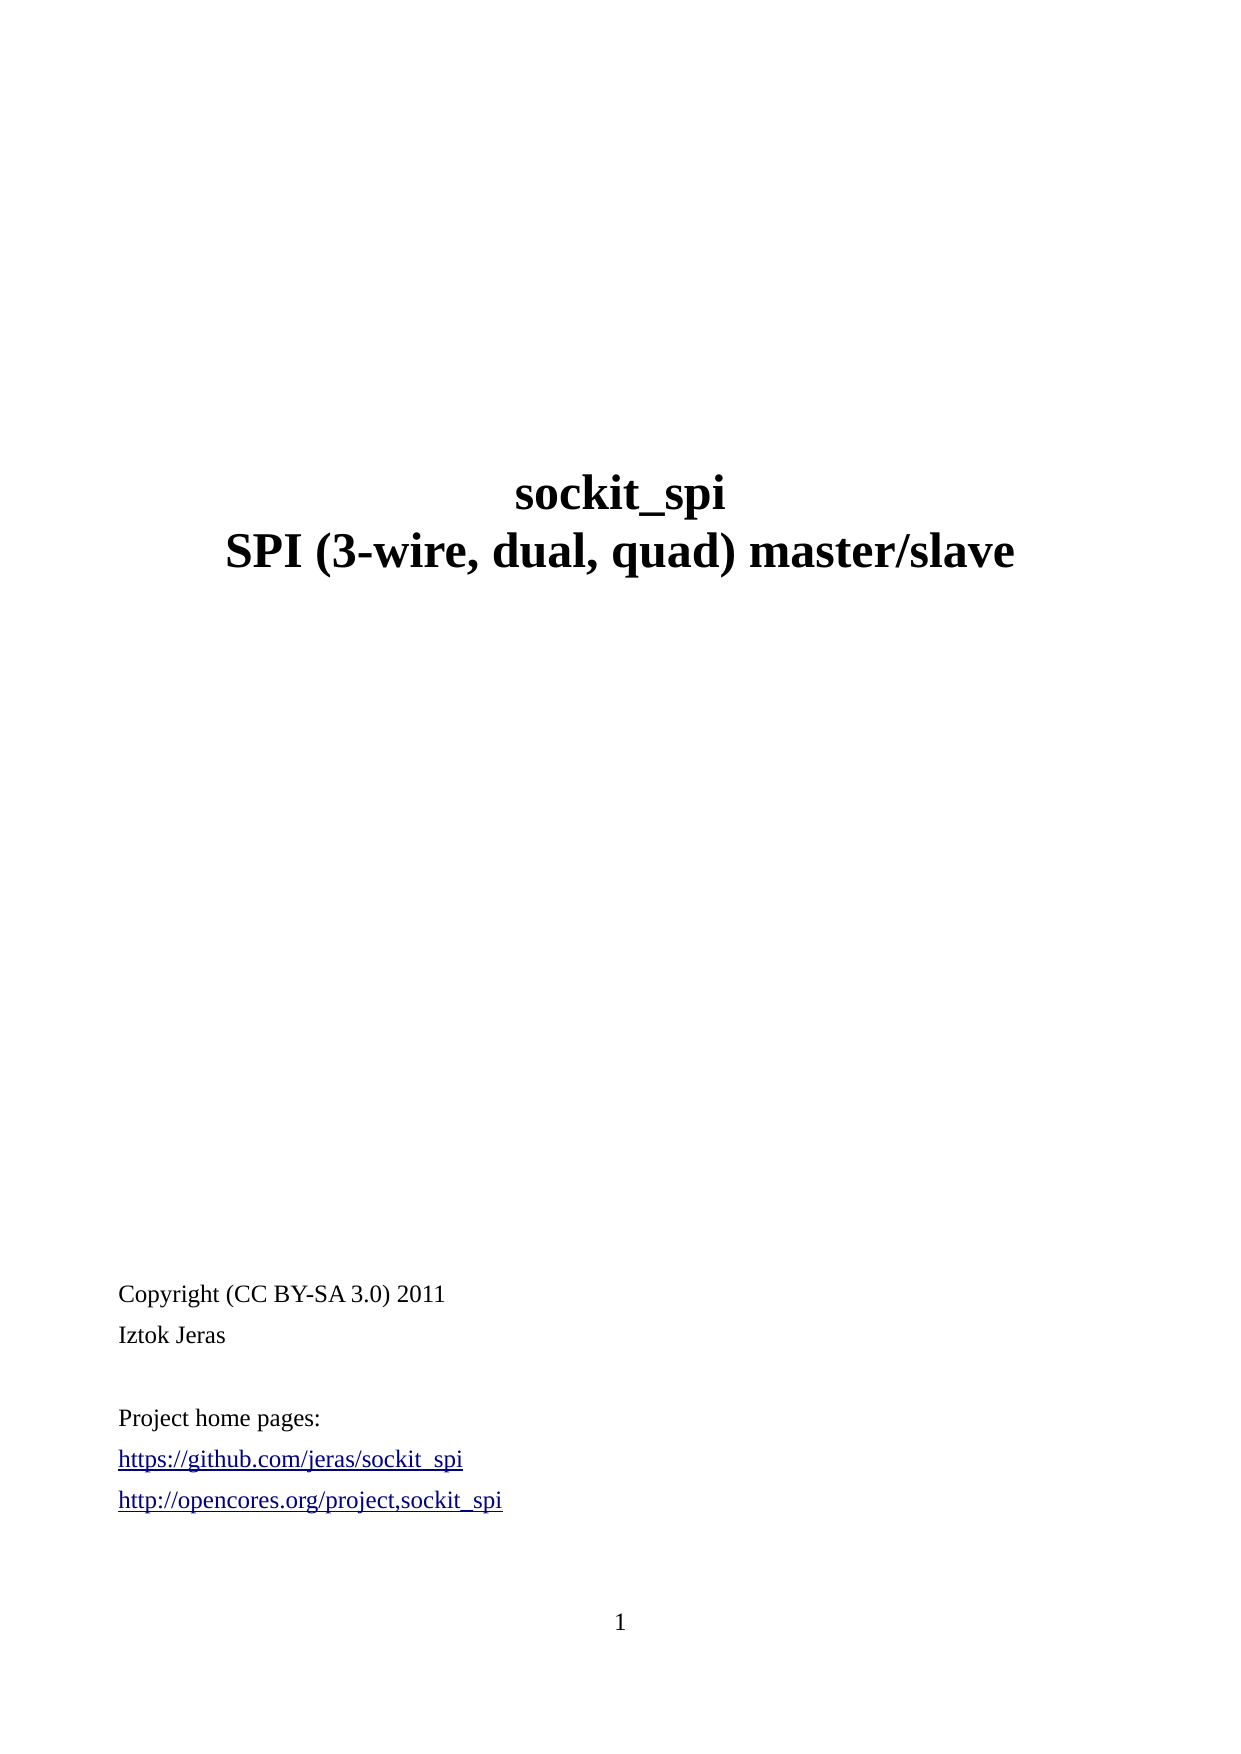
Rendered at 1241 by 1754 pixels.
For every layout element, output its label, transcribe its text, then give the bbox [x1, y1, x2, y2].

text https://github.com/jeras/sockit_spi [118, 1444, 1122, 1473]
text Copyright (CC BY-SA 3.0) 2011 [118, 1279, 1122, 1308]
text Iztok Jeras [118, 1321, 1122, 1349]
text SPI (3-wire, dual, quad) master/slave [118, 521, 1122, 578]
text sockit_spi [118, 463, 1122, 521]
text Project home pages: [118, 1403, 1122, 1432]
text http://opencores.org/project,sockit_spi [118, 1486, 1122, 1514]
